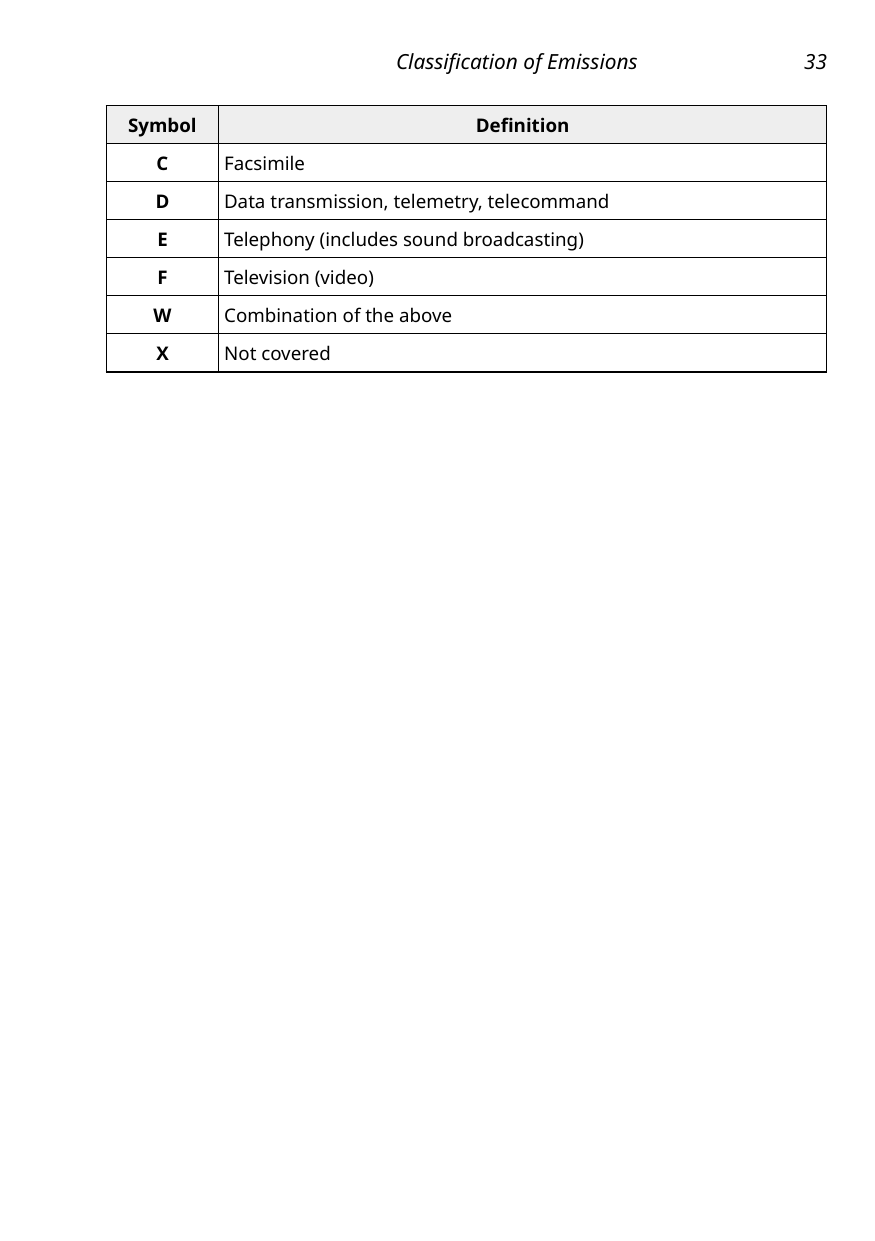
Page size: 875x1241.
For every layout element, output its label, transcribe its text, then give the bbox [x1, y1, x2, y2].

table_cell E [107, 220, 218, 257]
table_cell Facsimile [219, 144, 826, 181]
table_cell Not covered [219, 334, 826, 371]
table_cell D [107, 182, 218, 219]
table_cell X [107, 334, 218, 371]
table_cell Television (video) [219, 258, 826, 295]
table_cell F [107, 258, 218, 295]
table_cell C [107, 144, 218, 181]
table_cell Telephony (includes sound broadcasting) [219, 220, 826, 257]
table_cell W [107, 296, 218, 333]
table_cell Combination of the above [219, 296, 826, 333]
table_header Definition [219, 106, 826, 143]
table_cell Data transmission, telemetry, telecommand [219, 182, 826, 219]
table_header Symbol [107, 106, 218, 143]
